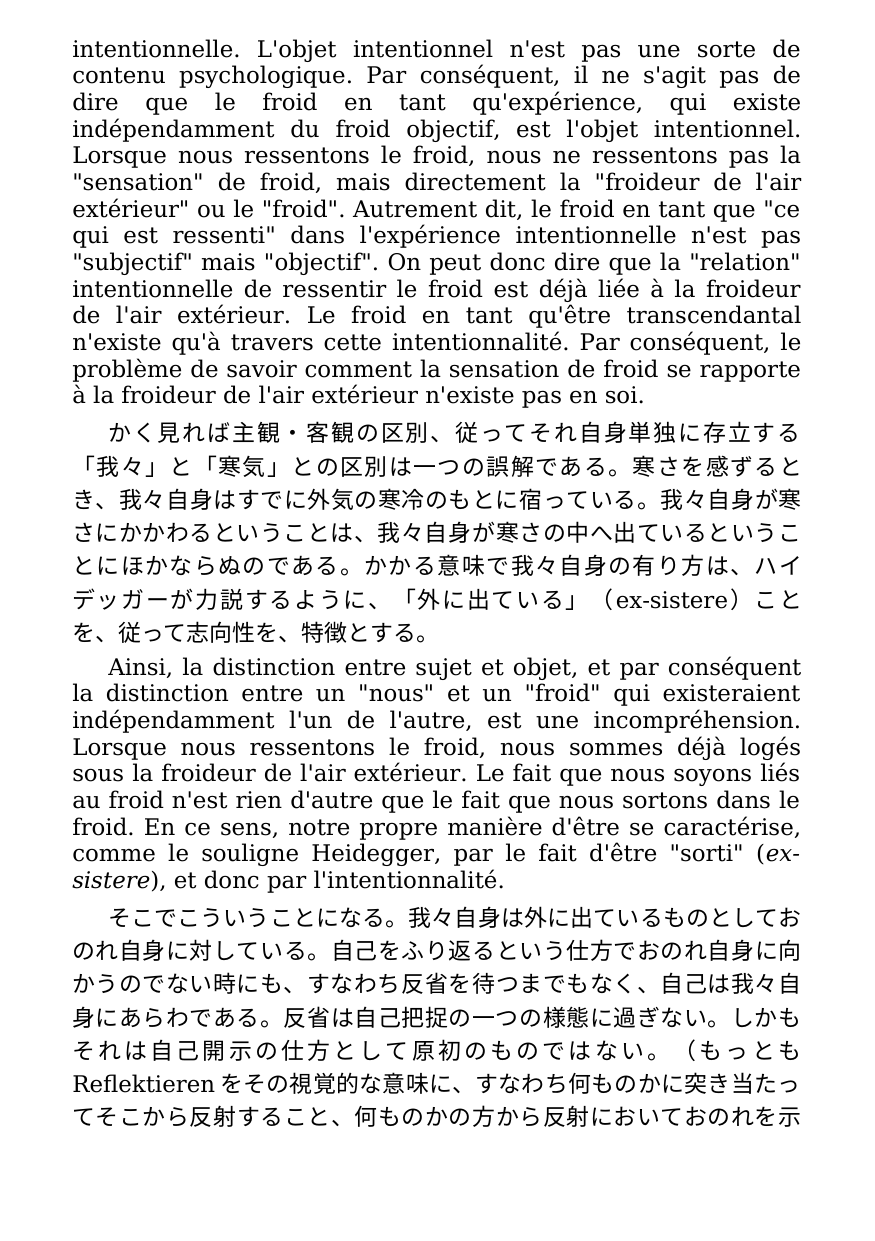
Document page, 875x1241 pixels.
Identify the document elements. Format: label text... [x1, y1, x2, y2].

text intentionnelle. L'objet intentionnel n'est pas une sorte de contenu psychologique. Par conséquent, il ne s'agit pas de dire que le froid en tant qu'expérience, qui existe indépendamment du froid objectif, est l'objet intentionnel. Lorsque nous ressentons le froid, nous ne ressentons pas la "sensation" de froid, mais directement la "froideur de l'air extérieur" ou le "froid". Autrement dit, le froid en tant que "ce qui est ressenti" dans l'expérience intentionnelle n'est pas "subjectif" mais "objectif". On peut donc dire que la "relation" intentionnelle de ressentir le froid est déjà liée à la froideur de l'air extérieur. Le froid en tant qu'être transcendantal n'existe qu'à travers cette intentionnalité. Par conséquent, le problème de savoir comment la sensation de froid se rapporte à la froideur de l'air extérieur n'existe pas en soi. [72, 36, 802, 409]
text そこでこういうことになる。我々自身は外に出ているものとしておのれ自身に対している。自己をふり返るという仕方でおのれ自身に向かうのでない時にも、すなわち反省を待つまでもなく、自己は我々自身にあらわである。反省は自己把捉の一つの様態に過ぎない。しかもそれは自己開示の仕方として原初のものではない。（もっともReflektierenをその視覚的な意味に、すなわち何ものかに突き当たってそこから反射すること、何ものかの方から反射においておのれを示 [72, 900, 802, 1132]
text かく見れば主観・客観の区別、従ってそれ自身単独に存立する「我々」と「寒気」との区別は一つの誤解である。寒さを感ずるとき、我々自身はすでに外気の寒冷のもとに宿っている。我々自身が寒さにかかわるということは、我々自身が寒さの中へ出ているということにほかならぬのである。かかる意味で我々自身の有り方は、ハイデッガーが力説するように、「外に出ている」（ex-sistere）ことを、従って志向性を、特徴とする。 [72, 415, 802, 648]
text Ainsi, la distinction entre sujet et objet, et par conséquent la distinction entre un "nous" et un "froid" qui existeraient indépendamment l'un de l'autre, est une incompréhension. Lorsque nous ressentons le froid, nous sommes déjà logés sous la froideur de l'air extérieur. Le fait que nous soyons liés au froid n'est rien d'autre que le fait que nous sortons dans le froid. En ce sens, notre propre manière d'être se caractérise, comme le souligne Heidegger, par le fait d'être "sorti" (ex-sistere), et donc par l'intentionnalité. [72, 654, 802, 894]
